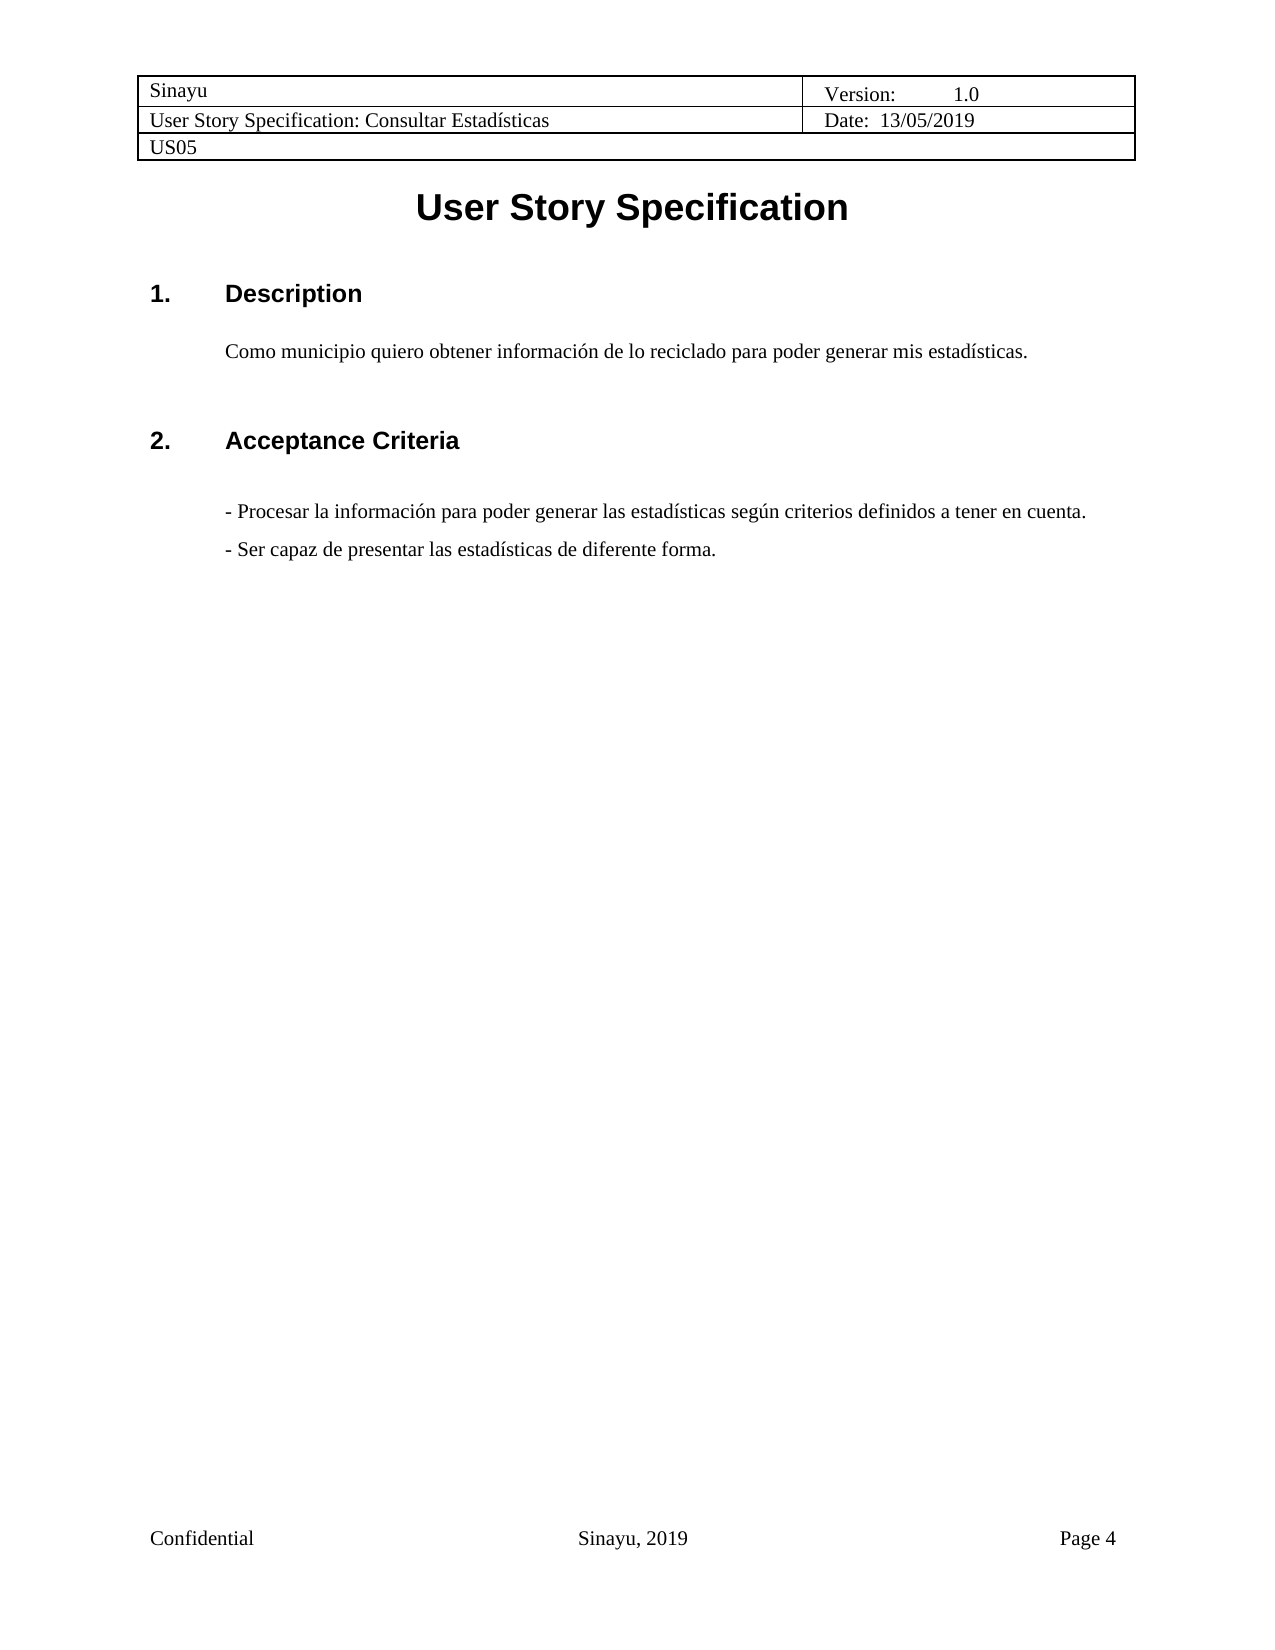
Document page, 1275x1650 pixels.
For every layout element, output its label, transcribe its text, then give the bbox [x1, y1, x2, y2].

text Como municipio quiero obtener información de lo reciclado para poder generar mis estadísticas. [225, 338, 1125, 363]
text - Procesar la información para poder generar las estadísticas según criterios definidos a tener en cuenta. [225, 498, 1125, 523]
subtitle Description [150, 278, 1125, 307]
subtitle Acceptance Criteria [150, 426, 1125, 455]
text - Ser capaz de presentar las estadísticas de diferente forma. [225, 536, 1125, 561]
subtitle User Story Specification [150, 185, 1125, 228]
